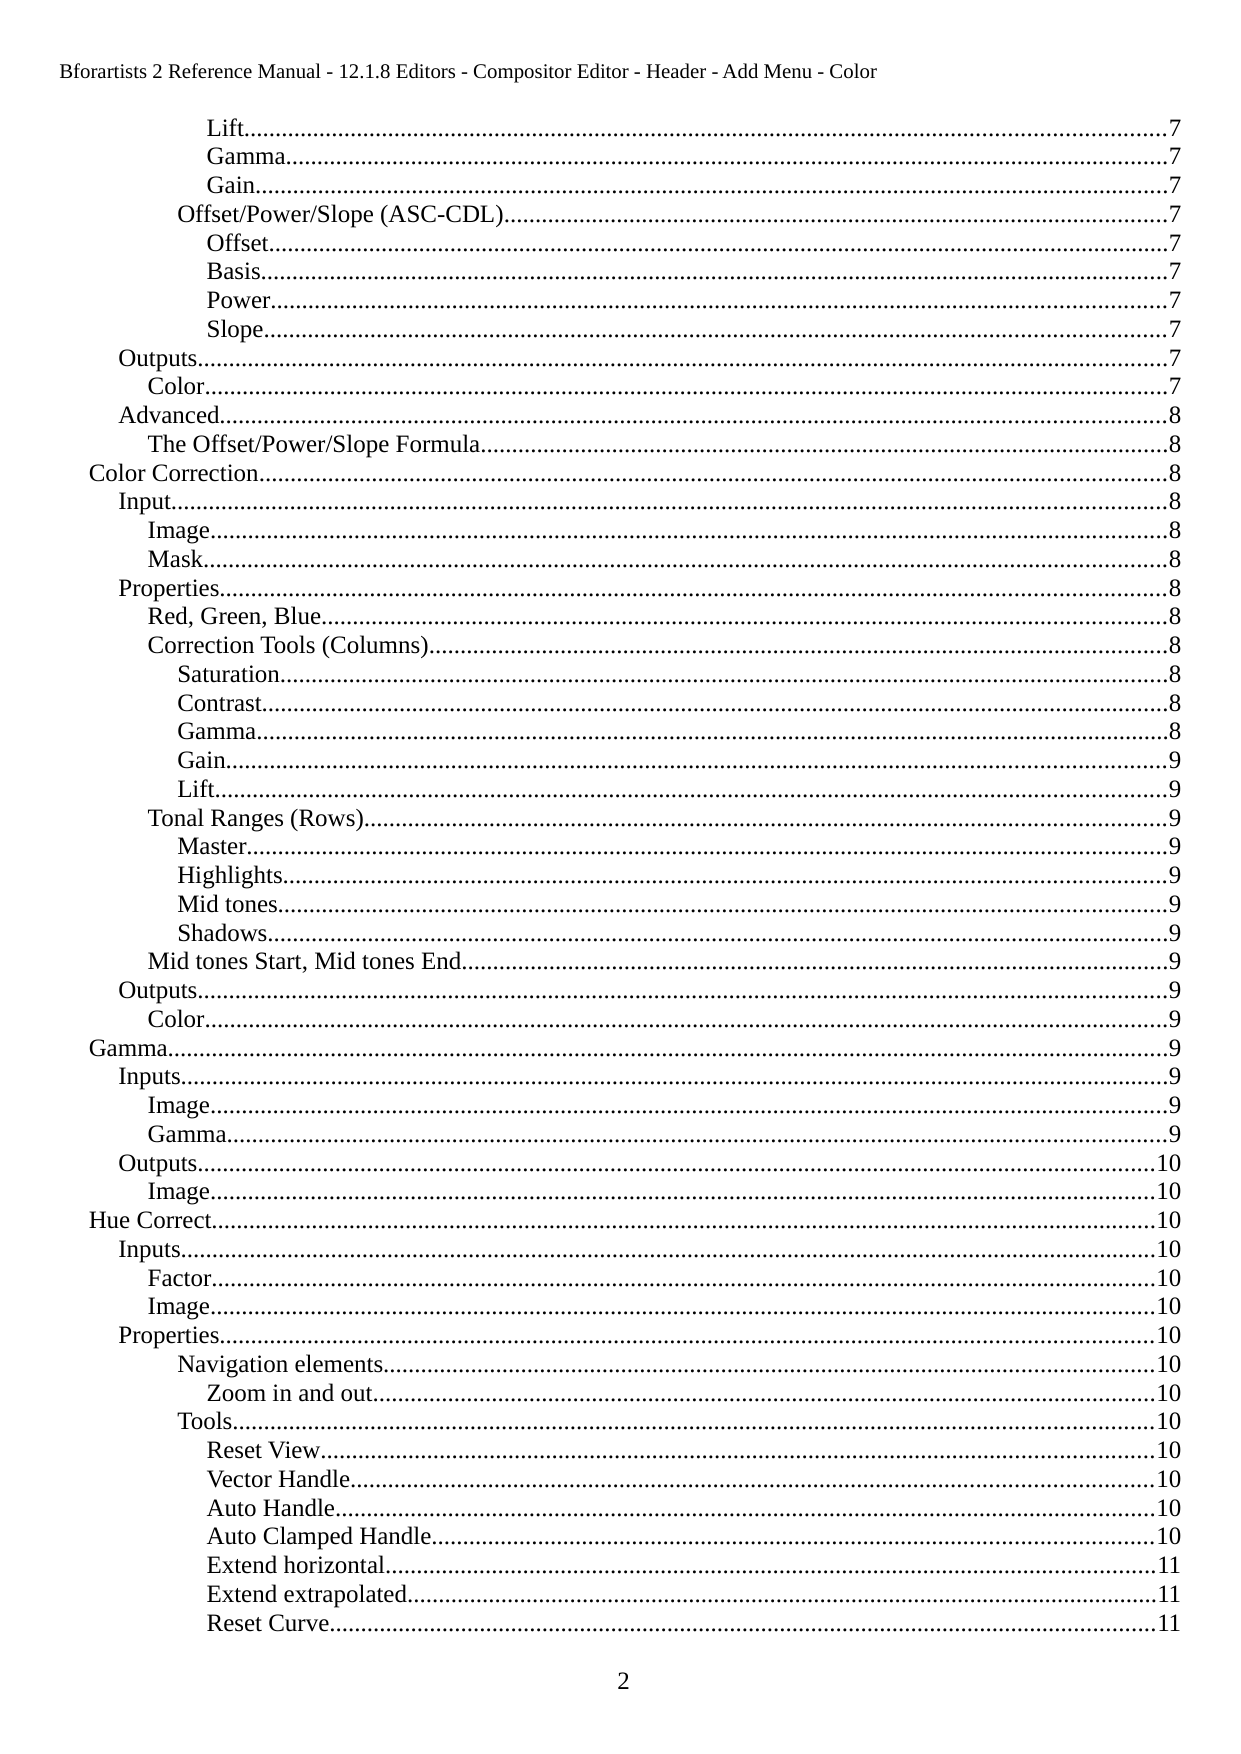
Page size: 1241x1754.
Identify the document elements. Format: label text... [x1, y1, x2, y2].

text Image 10 [147, 1291, 1181, 1320]
text Factor 10 [147, 1263, 1181, 1291]
text Tonal Ranges (Rows) 9 [147, 803, 1181, 831]
text Red, Green, Blue 8 [147, 601, 1181, 630]
text Color 7 [147, 371, 1181, 400]
text Contrast 8 [177, 688, 1181, 716]
text Mask 8 [147, 544, 1181, 573]
text Color Correction 8 [88, 458, 1181, 486]
text Master 9 [177, 831, 1181, 860]
text Image 10 [147, 1176, 1181, 1205]
text Outputs 7 [118, 343, 1181, 371]
text Gain 9 [177, 745, 1181, 774]
text Correction Tools (Columns) 8 [147, 630, 1181, 659]
text Reset View 10 [206, 1435, 1181, 1464]
text Properties 10 [118, 1320, 1181, 1349]
text Auto Clamped Handle 10 [206, 1521, 1181, 1550]
text Gain 7 [206, 170, 1181, 199]
text Lift 7 [206, 113, 1181, 141]
text Vector Handle 10 [206, 1464, 1181, 1493]
text Input 8 [118, 486, 1181, 515]
text Basis 7 [206, 256, 1181, 285]
text Reset Curve 11 [206, 1608, 1181, 1636]
text Mid tones 9 [177, 889, 1181, 918]
text Inputs 9 [118, 1061, 1181, 1090]
text Properties 8 [118, 573, 1181, 601]
text Shadows 9 [177, 918, 1181, 946]
text Image 8 [147, 515, 1181, 544]
text Gamma 9 [88, 1033, 1181, 1061]
text Outputs 9 [118, 975, 1181, 1004]
text Auto Handle 10 [206, 1493, 1181, 1521]
text The Offset/Power/Slope Formula 8 [147, 429, 1181, 458]
text Zoom in and out 10 [206, 1378, 1181, 1406]
text Image 9 [147, 1090, 1181, 1119]
text Mid tones Start, Mid tones End 9 [147, 946, 1181, 975]
text Saturation 8 [177, 659, 1181, 688]
text Inputs 10 [118, 1234, 1181, 1263]
text Offset/Power/Slope (ASC-CDL) 7 [177, 199, 1181, 228]
text Color 9 [147, 1004, 1181, 1033]
text Advanced 8 [118, 400, 1181, 429]
text Slope 7 [206, 314, 1181, 343]
text Navigation elements 10 [177, 1349, 1181, 1378]
text Offset 7 [206, 228, 1181, 256]
text Power 7 [206, 285, 1181, 314]
text Extend horizontal 11 [206, 1550, 1181, 1579]
text Highlights 9 [177, 860, 1181, 889]
text Tools 10 [177, 1406, 1181, 1435]
text Gamma 7 [206, 141, 1181, 170]
text Gamma 8 [177, 716, 1181, 745]
text Outputs 10 [118, 1148, 1181, 1176]
text Gamma 9 [147, 1119, 1181, 1148]
text Lift 9 [177, 774, 1181, 803]
text Extend extrapolated 11 [206, 1579, 1181, 1608]
text Hue Correct 10 [88, 1205, 1181, 1234]
